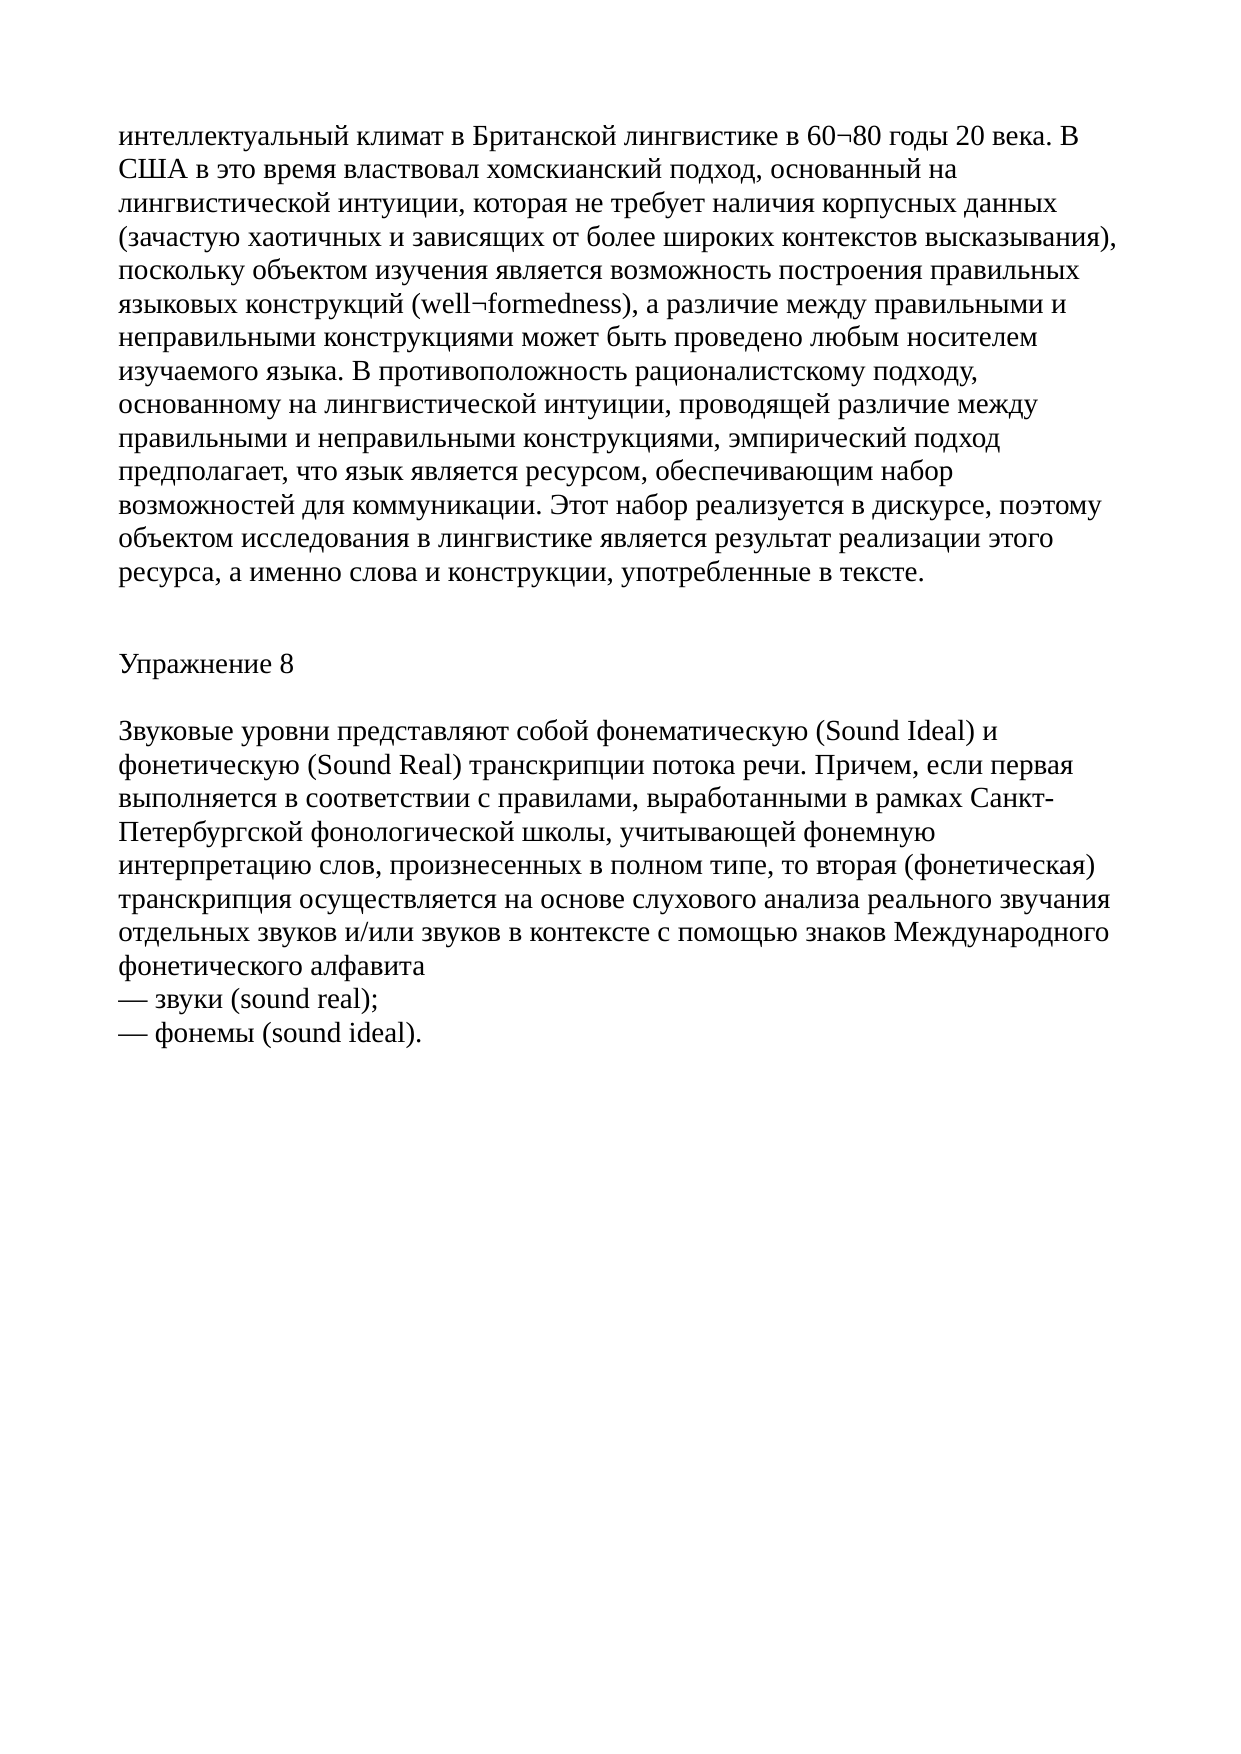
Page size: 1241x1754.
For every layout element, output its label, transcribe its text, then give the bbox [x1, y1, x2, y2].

text — фонемы (sound ideal). [118, 1015, 1122, 1049]
text — звуки (sound real); [118, 982, 1122, 1015]
text Упражнение 8 [118, 646, 1122, 680]
text Звуковые уровни представляют собой фонематическую (Sound Ideal) и фонетическую (Sound Real) транскрипции потока речи. Причем, если первая выполняется в соответствии с правилами, выработанными в рамках Санкт-Петербургской фонологической школы, учитывающей фонемную интерпретацию слов, произнесенных в полном типе, то вторая (фонетическая) транскрипция осуществляется на основе слухового анализа реального звучания отдельных звуков и/или звуков в контексте с помощью знаков Международного фонетического алфавита [118, 713, 1122, 982]
list интеллектуальный климат в Британской лингвистике в 60¬80 годы 20 века. В США в это время властвовал хомскианский подход, основанный на лингвистической интуиции, которая не требует наличия корпусных данных (зачастую хаотичных и зависящих от более широких контекстов высказывания), поскольку объектом изучения является возможность построения правильных языковых конструкций (well¬formedness), а различие между правильными и неправильными конструкциями может быть проведено любым носителем изучаемого языка. В противоположность рационалистскому подходу, основанному на лингвистической интуиции, проводящей различие между правильными и неправильными конструкциями, эмпирический подход предполагает, что язык является ресурсом, обеспечивающим набор возможностей для коммуникации. Этот набор реализуется в дискурсе, поэтому объектом исследования в лингвистике является результат реализации этого ресурса, а именно слова и конструкции, употребленные в тексте. [118, 118, 1122, 588]
